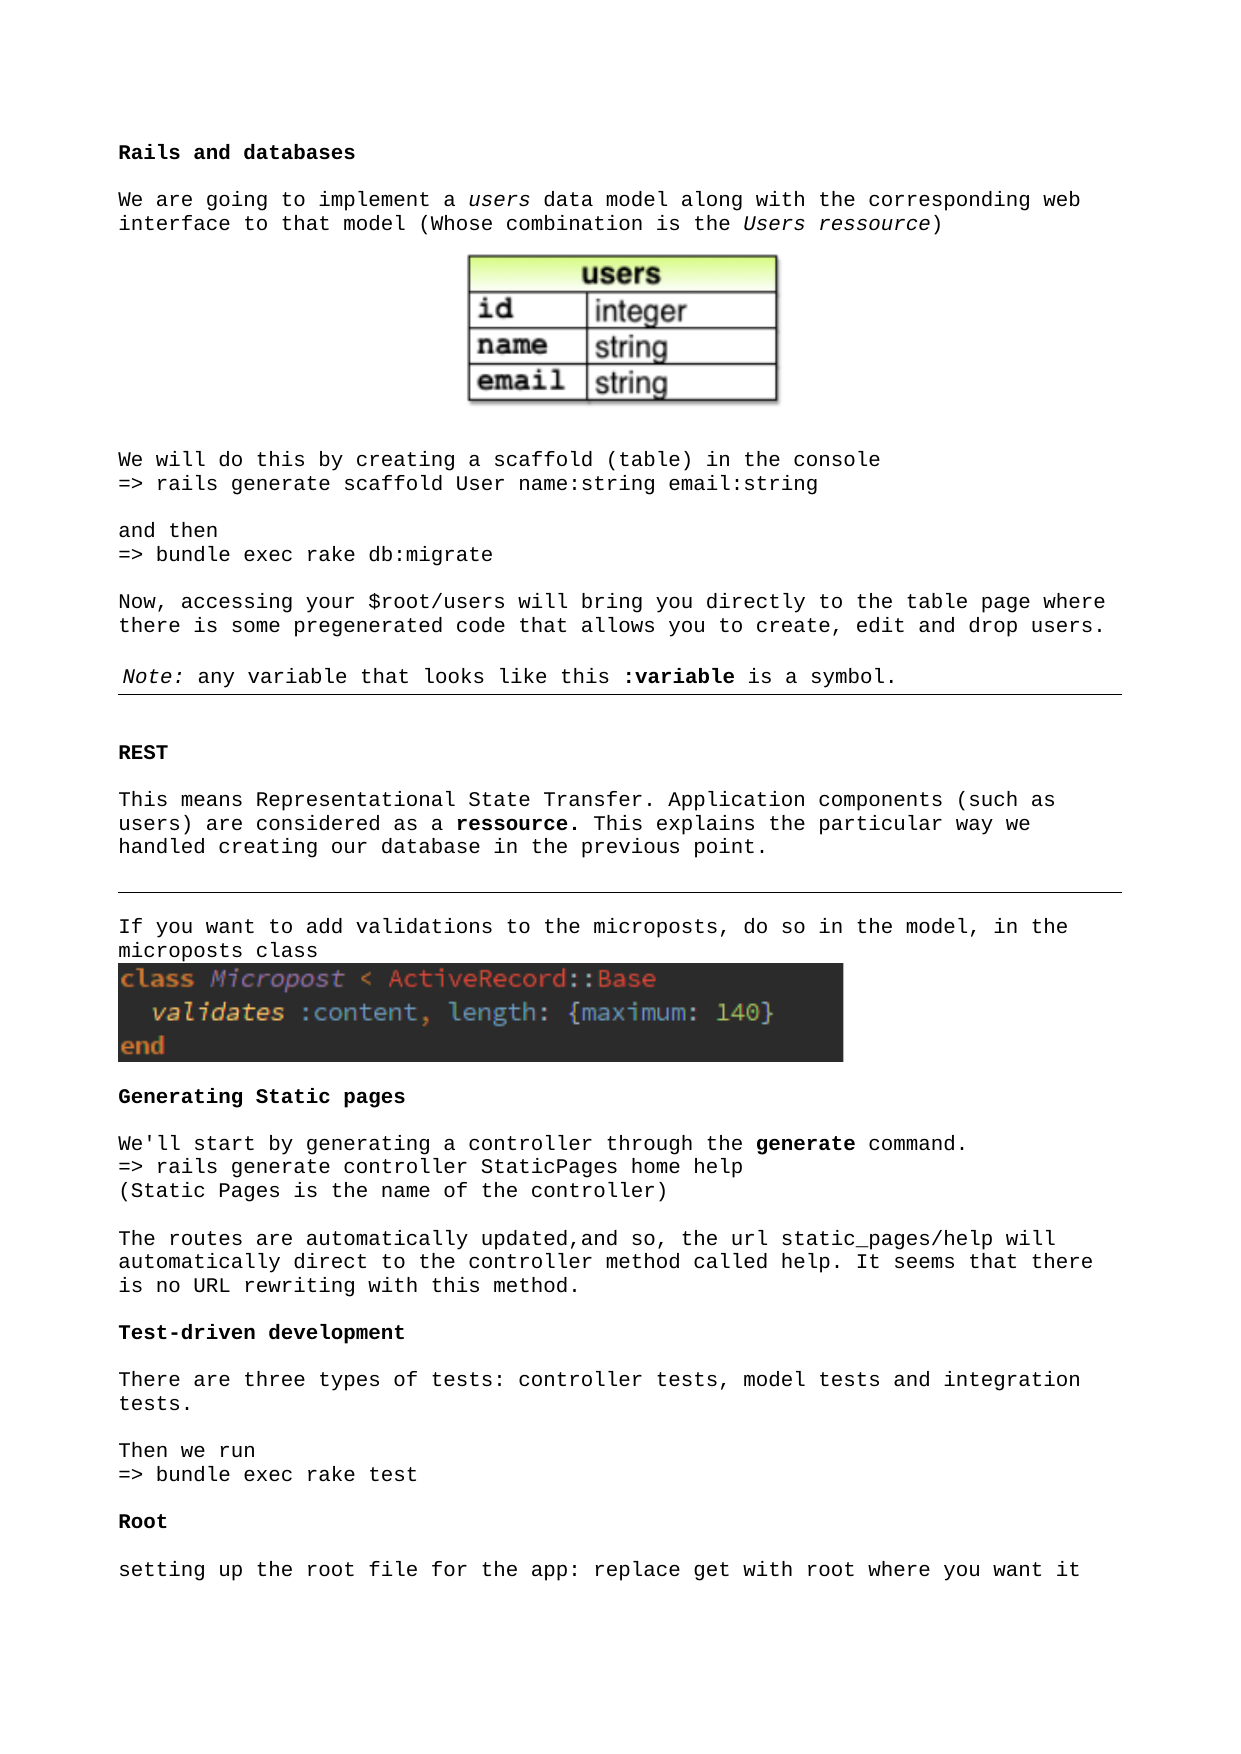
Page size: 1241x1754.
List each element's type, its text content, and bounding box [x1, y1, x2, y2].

text Test-driven development [118, 1322, 1122, 1346]
text Root [118, 1511, 1122, 1535]
text If you want to add validations to the microposts, do so in the model, in the microposts class [118, 916, 1122, 963]
picture [118, 963, 844, 1062]
text We will do this by creating a scaffold (table) in the console [118, 449, 1122, 473]
text Rails and databases [118, 142, 1122, 165]
text Generating Static pages [118, 1086, 1122, 1109]
picture [444, 236, 796, 420]
text setting up the root file for the app: replace get with root where you want it [118, 1558, 1122, 1582]
text => bundle exec rake db:migrate [118, 544, 1122, 567]
text We are going to implement a users data model along with the corresponding web interface to that model (Whose combination is the Users ressource) [118, 189, 1122, 236]
text This means Representational State Transfer. Application components (such as users) are considered as a ressource. This explains the particular way we handled creating our database in the previous point. [118, 789, 1122, 860]
text We'll start by generating a controller through the generate command. [118, 1133, 1122, 1157]
text Note: any variable that looks like this :variable is a symbol. [118, 662, 1122, 694]
text REST [118, 742, 1122, 765]
text => rails generate scaffold User name:string email:string [118, 473, 1122, 496]
text The routes are automatically updated,and so, the url static_pages/help will automatically direct to the controller method called help. It seems that there is no URL rewriting with this method. [118, 1227, 1122, 1298]
text and then [118, 520, 1122, 544]
text => bundle exec rake test [118, 1464, 1122, 1488]
text => rails generate controller StaticPages home help [118, 1157, 1122, 1180]
text There are three types of tests: controller tests, model tests and integration tests. [118, 1369, 1122, 1417]
text Then we run [118, 1440, 1122, 1464]
text (Static Pages is the name of the controller) [118, 1180, 1122, 1204]
text Now, accessing your $root/users will bring you directly to the table page where there is some pregenerated code that allows you to create, edit and drop users. [118, 591, 1122, 638]
